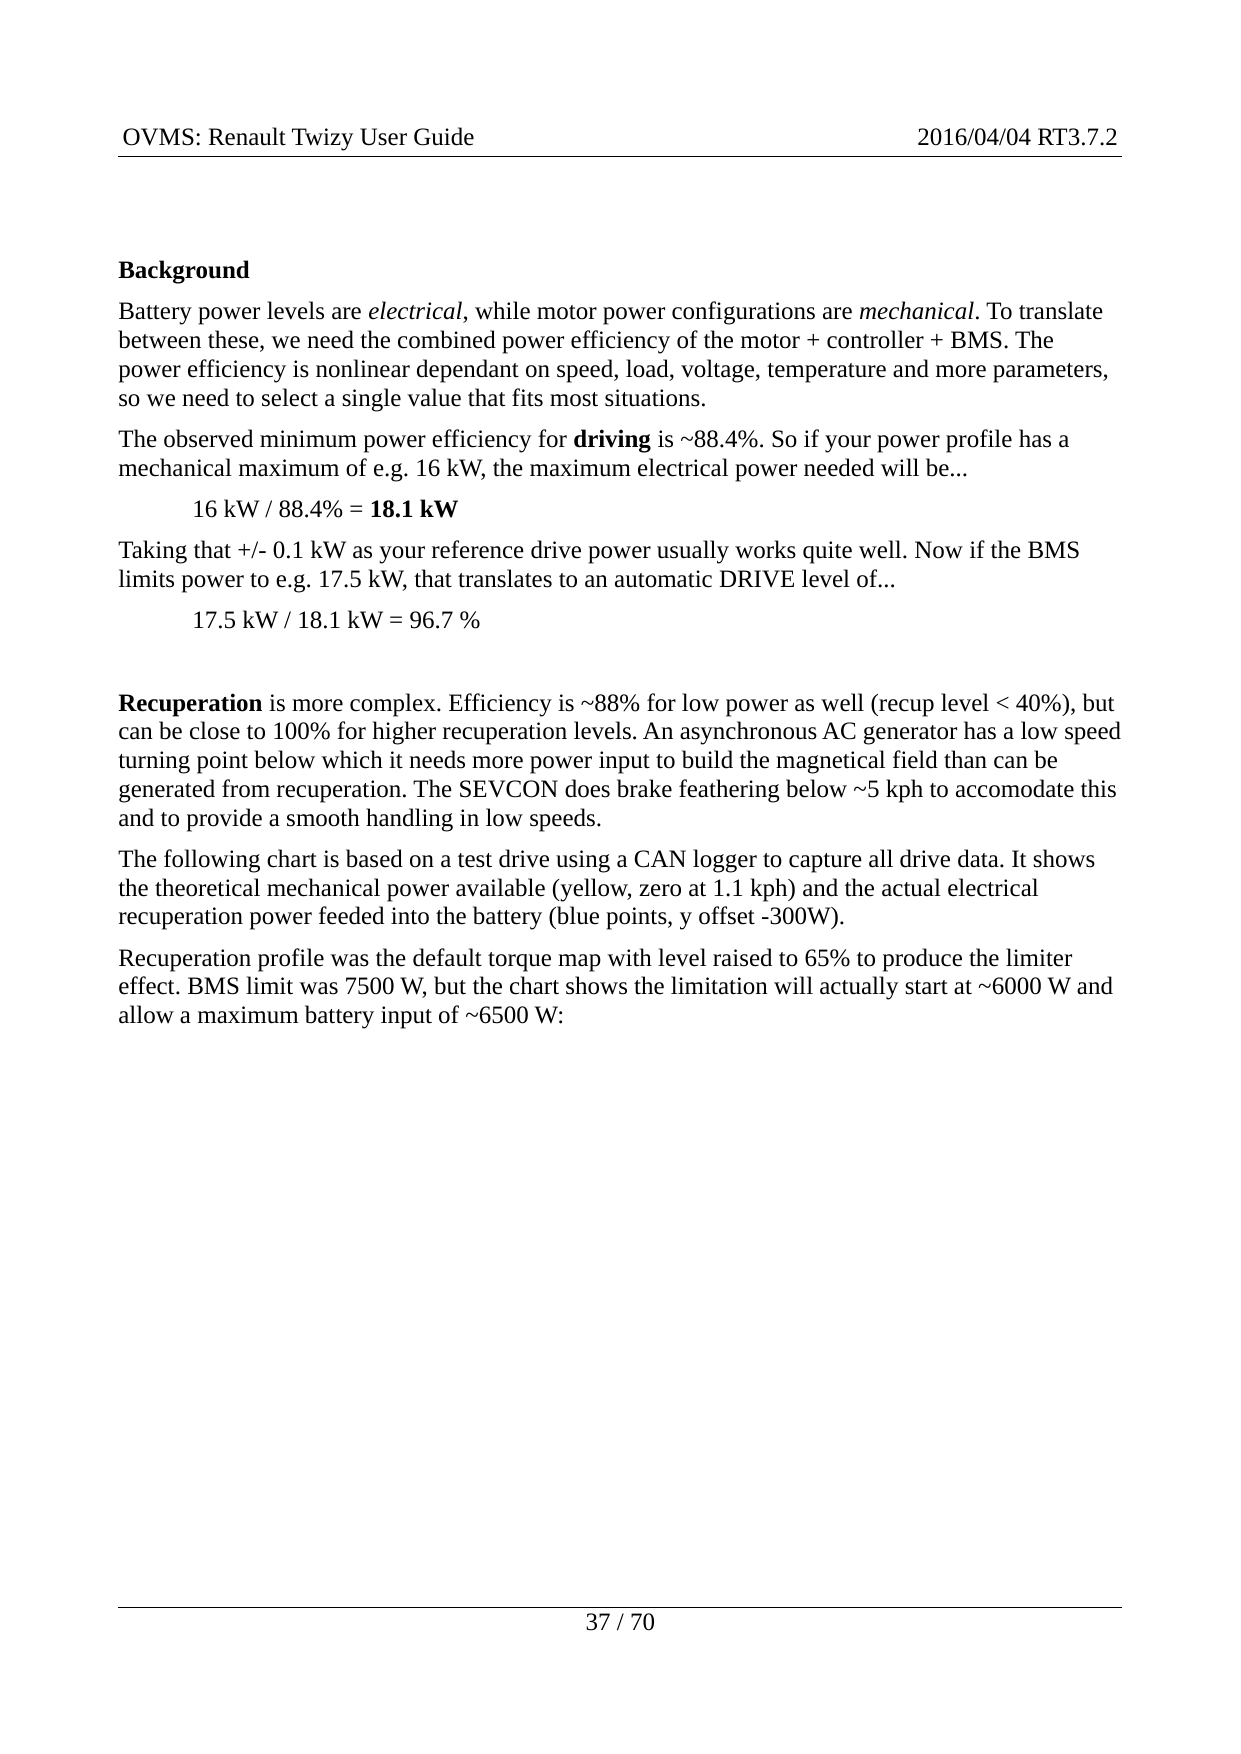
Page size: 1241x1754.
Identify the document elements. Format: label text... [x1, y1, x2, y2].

text 16 kW / 88.4% = 18.1 kW [118, 494, 1122, 523]
text The following chart is based on a test drive using a CAN logger to capture all drive data. It shows the theoretical mechanical power available (yellow, zero at 1.1 kph) and the actual electrical recuperation power feeded into the battery (blue points, y offset -300W). [118, 844, 1122, 930]
text The observed minimum power efficiency for driving is ~88.4%. So if your power profile has a mechanical maximum of e.g. 16 kW, the maximum electrical power needed will be... [118, 424, 1122, 481]
text Taking that +/- 0.1 kW as your reference drive power usually works quite well. Now if the BMS limits power to e.g. 17.5 kW, that translates to an automatic DRIVE level of... [118, 535, 1122, 593]
text Battery power levels are electrical, while motor power configurations are mechanical. To translate between these, we need the combined power efficiency of the motor + controller + BMS. The power efficiency is nonlinear dependant on speed, load, voltage, temperature and more parameters, so we need to select a single value that fits most situations. [118, 296, 1122, 411]
text Recuperation is more complex. Efficiency is ~88% for low power as well (recup level < 40%), but can be close to 100% for higher recuperation levels. An asynchronous AC generator has a low speed turning point below which it needs more power input to build the magnetical field than can be generated from recuperation. The SEVCON does brake feathering below ~5 kph to accomodate this and to provide a smooth handling in low speeds. [118, 688, 1122, 831]
text 17.5 kW / 18.1 kW = 96.7 % [118, 605, 1122, 634]
text Recuperation profile was the default torque map with level raised to 65% to produce the limiter effect. BMS limit was 7500 W, but the chart shows the limitation will actually start at ~6000 W and allow a maximum battery input of ~6500 W: [118, 943, 1122, 1029]
text Background [118, 255, 1122, 284]
